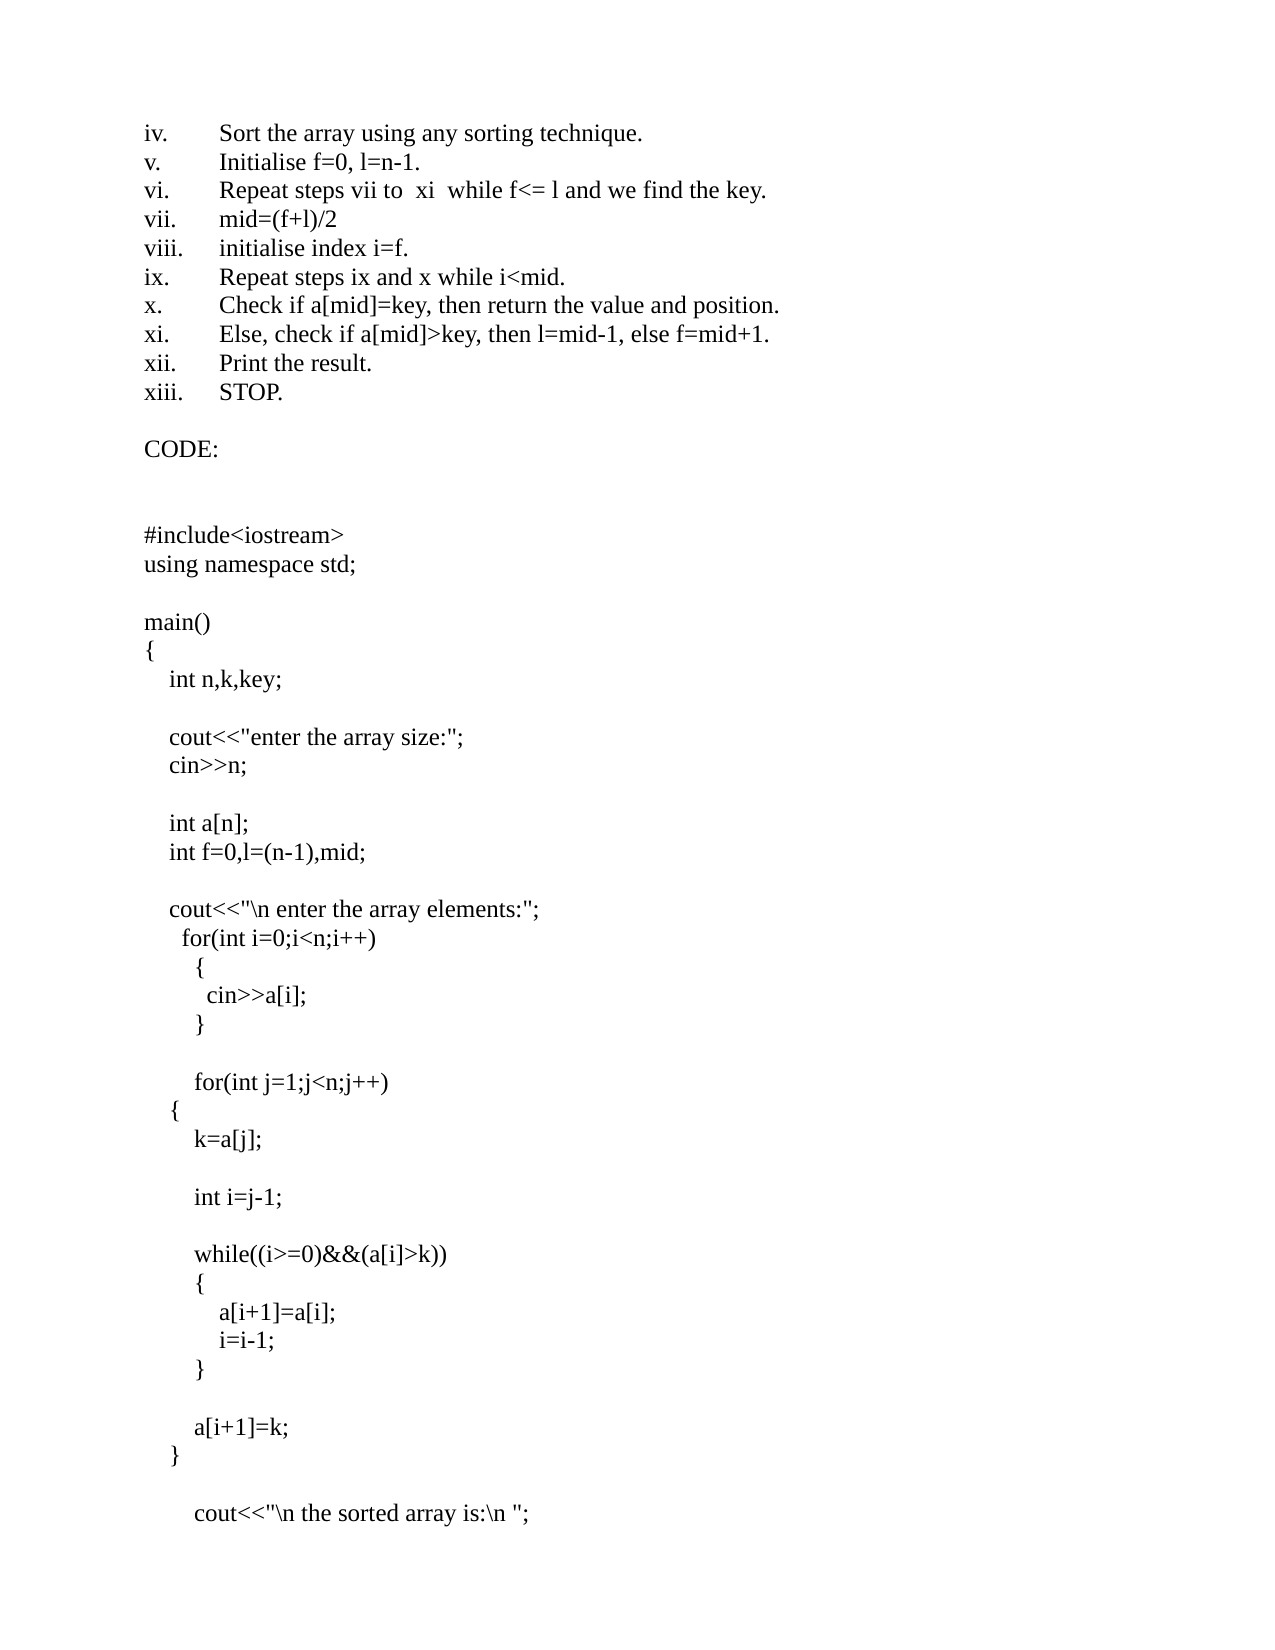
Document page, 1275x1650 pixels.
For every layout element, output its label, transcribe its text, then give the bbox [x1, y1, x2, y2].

text main() [144, 607, 1157, 636]
text for(int i=0;i<n;i++) [144, 923, 1157, 952]
text i=i-1; [144, 1326, 1157, 1354]
text { [144, 952, 1157, 981]
text { [144, 1268, 1157, 1297]
text #include<iostream> [144, 521, 1157, 549]
text int a[n]; [144, 808, 1157, 837]
list Check if a[mid]=key, then return the value and position. [144, 291, 1157, 319]
text } [144, 1441, 1157, 1469]
text int i=j-1; [144, 1182, 1157, 1211]
text a[i+1]=a[i]; [144, 1297, 1157, 1326]
text a[i+1]=k; [144, 1412, 1157, 1441]
text } [144, 1354, 1157, 1383]
text int f=0,l=(n-1),mid; [144, 837, 1157, 866]
list Initialise f=0, l=n-1. [144, 147, 1157, 176]
text cout<<"enter the array size:"; [144, 722, 1157, 751]
list Print the result. [144, 348, 1157, 377]
list initialise index i=f. [144, 233, 1157, 262]
text k=a[j]; [144, 1124, 1157, 1153]
text cout<<"\n enter the array elements:"; [144, 894, 1157, 923]
list Else, check if a[mid]>key, then l=mid-1, else f=mid+1. [144, 319, 1157, 348]
text CODE: [144, 434, 1157, 463]
text for(int j=1;j<n;j++) [144, 1067, 1157, 1096]
text { [144, 1096, 1157, 1124]
list Repeat steps vii to xi while f<= l and we find the key. [144, 176, 1157, 204]
text cin>>a[i]; [144, 981, 1157, 1009]
text using namespace std; [144, 549, 1157, 578]
text cout<<"\n the sorted array is:\n "; [144, 1498, 1157, 1527]
list Repeat steps ix and x while i<mid. [144, 262, 1157, 291]
list Sort the array using any sorting technique. [144, 118, 1157, 147]
text cin>>n; [144, 751, 1157, 779]
list STOP. [144, 377, 1157, 406]
text { [144, 636, 1157, 664]
text int n,k,key; [144, 664, 1157, 693]
text while((i>=0)&&(a[i]>k)) [144, 1239, 1157, 1268]
text } [144, 1009, 1157, 1038]
list mid=(f+l)/2 [144, 204, 1157, 233]
